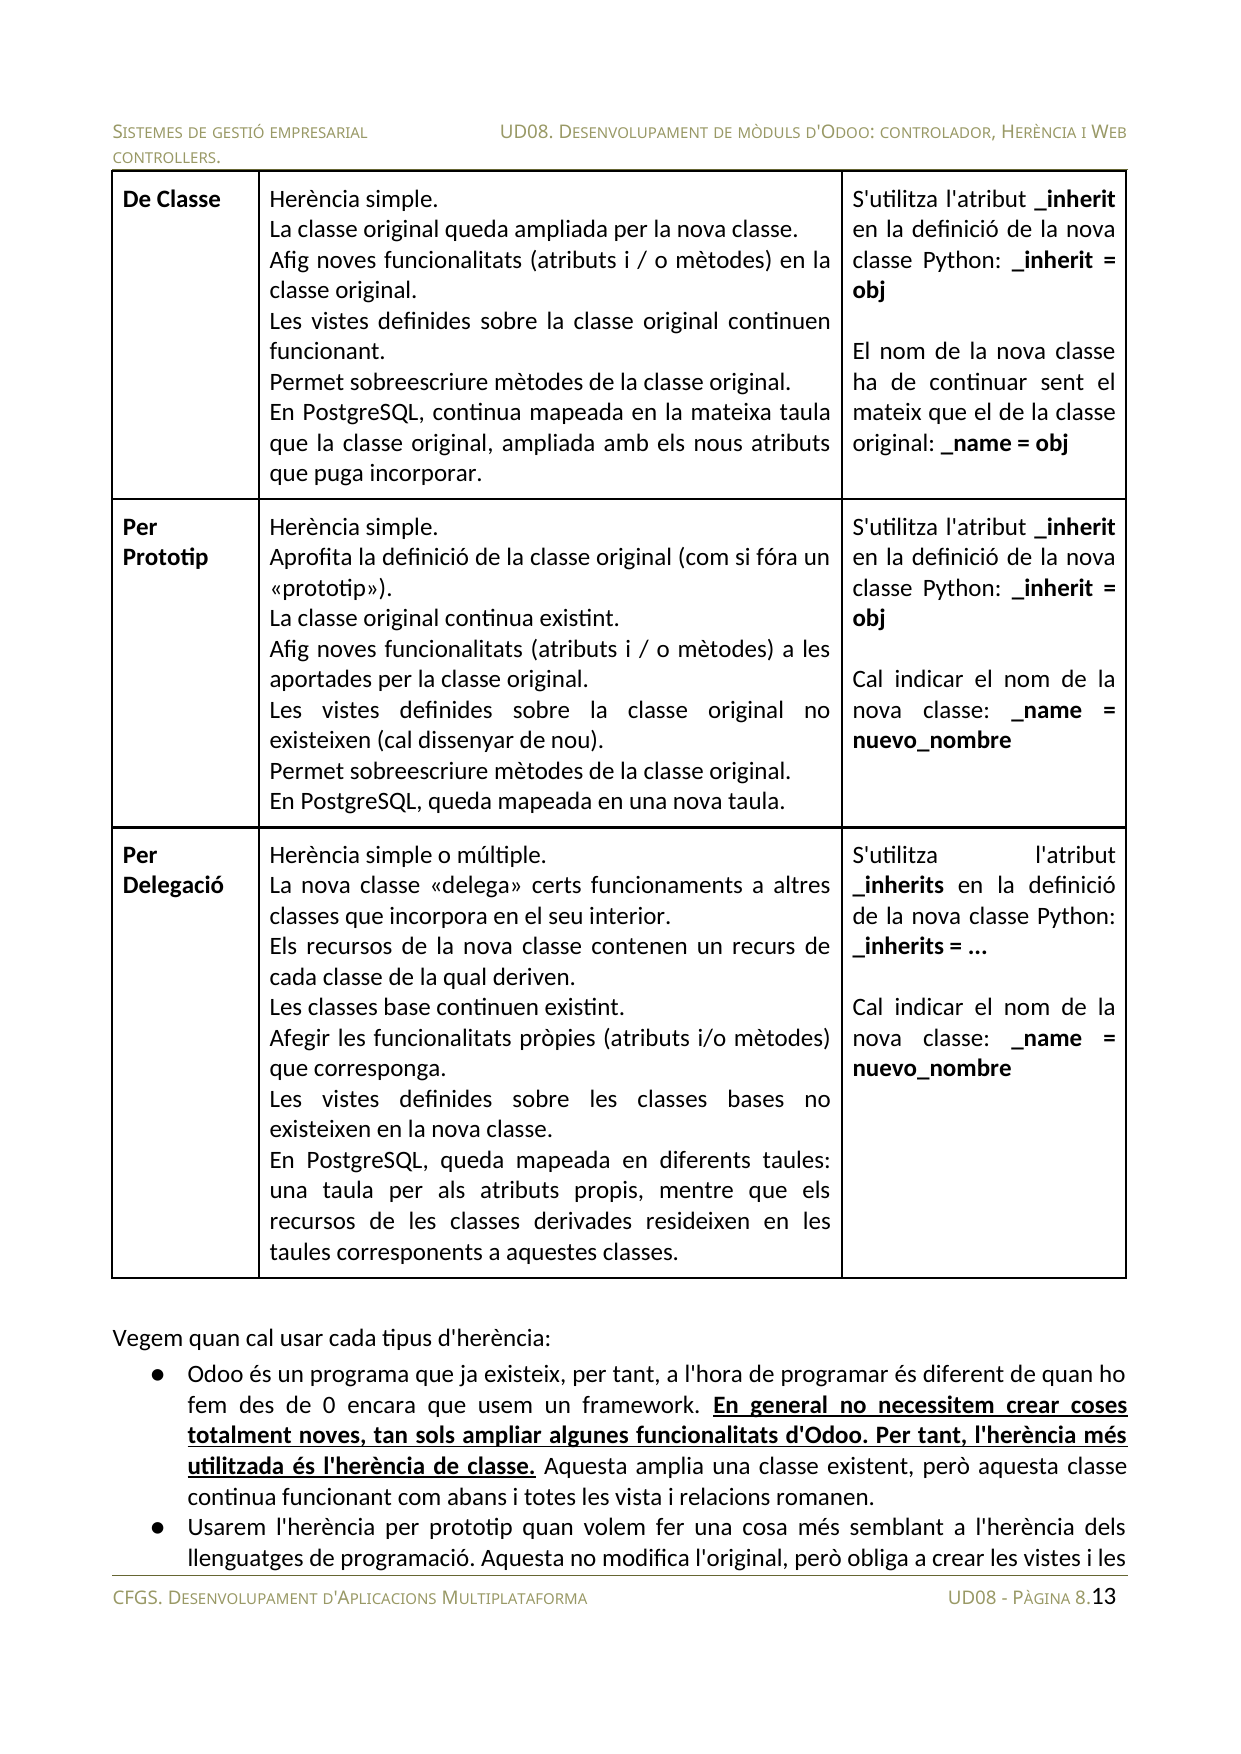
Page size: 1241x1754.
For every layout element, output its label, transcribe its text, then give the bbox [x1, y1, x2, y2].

table_cell Herència simple o múltiple. La nova classe «delega» certs funcionaments a altres classes que incorpora en el seu interior. Els recursos de la nova classe contenen un recurs de cada classe de la qual deriven. Les classes base continuen existint. Afegir les funcionalitats pròpies (atributs i/o mètodes) que corresponga. Les vistes definides sobre les classes bases no existeixen en la nova classe. En PostgreSQL, queda mapeada en diferents taules: una taula per als atributs propis, mentre que els recursos de les classes derivades resideixen en les taules corresponents a aquestes classes. [260, 829, 841, 1277]
list Odoo és un programa que ja existeix, per tant, a l'hora de programar és diferent de quan ho fem des de 0 encara que usem un framework. En general no necessitem crear coses totalment noves, tan sols ampliar algunes funcionalitats d'Odoo. Per tant, l'herència més utilitzada és l'herència de classe. Aquesta amplia una classe existent, però aquesta classe continua funcionant com abans i totes les vista i relacions romanen. [150, 1359, 1128, 1511]
table_cell Herència simple. Aprofita la definició de la classe original (com si fóra un «prototip»). La classe original continua existint. Afig noves funcionalitats (atributs i / o mètodes) a les aportades per la classe original. Les vistes definides sobre la classe original no existeixen (cal dissenyar de nou). Permet sobreescriure mètodes de la classe original. En PostgreSQL, queda mapeada en una nova taula. [260, 500, 841, 826]
table_cell S'utilitza l'atribut _inherits en la definició de la nova classe Python: _inherits = ... Cal indicar el nom de la nova classe: _name = nuevo_nombre [843, 829, 1125, 1277]
table_cell Per Delegació [113, 829, 258, 1277]
table_header Herència simple. La classe original queda ampliada per la nova classe. Afig noves funcionalitats (atributs i / o mètodes) en la classe original. Les vistes definides sobre la classe original continuen funcionant. Permet sobreescriure mètodes de la classe original. En PostgreSQL, continua mapeada en la mateixa taula que la classe original, ampliada amb els nous atributs que puga incorporar. [260, 172, 841, 498]
table_header De Classe [113, 172, 258, 498]
table_cell Per Prototip [113, 500, 258, 826]
table_cell S'utilitza l'atribut _inherit en la definició de la nova classe Python: _inherit = obj Cal indicar el nom de la nova classe: _name = nuevo_nombre [843, 500, 1125, 826]
list Usarem l'herència per prototip quan volem fer una cosa més semblant a l'herència dels llenguatges de programació. Aquesta no modifica l'original, però obliga a crear les vistes i les [150, 1511, 1128, 1572]
table_header S'utilitza l'atribut _inherit en la definició de la nova classe Python: _inherit = obj El nom de la nova classe ha de continuar sent el mateix que el de la classe original: _name = obj [843, 172, 1125, 498]
text Vegem quan cal usar cada tipus d'herència: [112, 1322, 1128, 1352]
